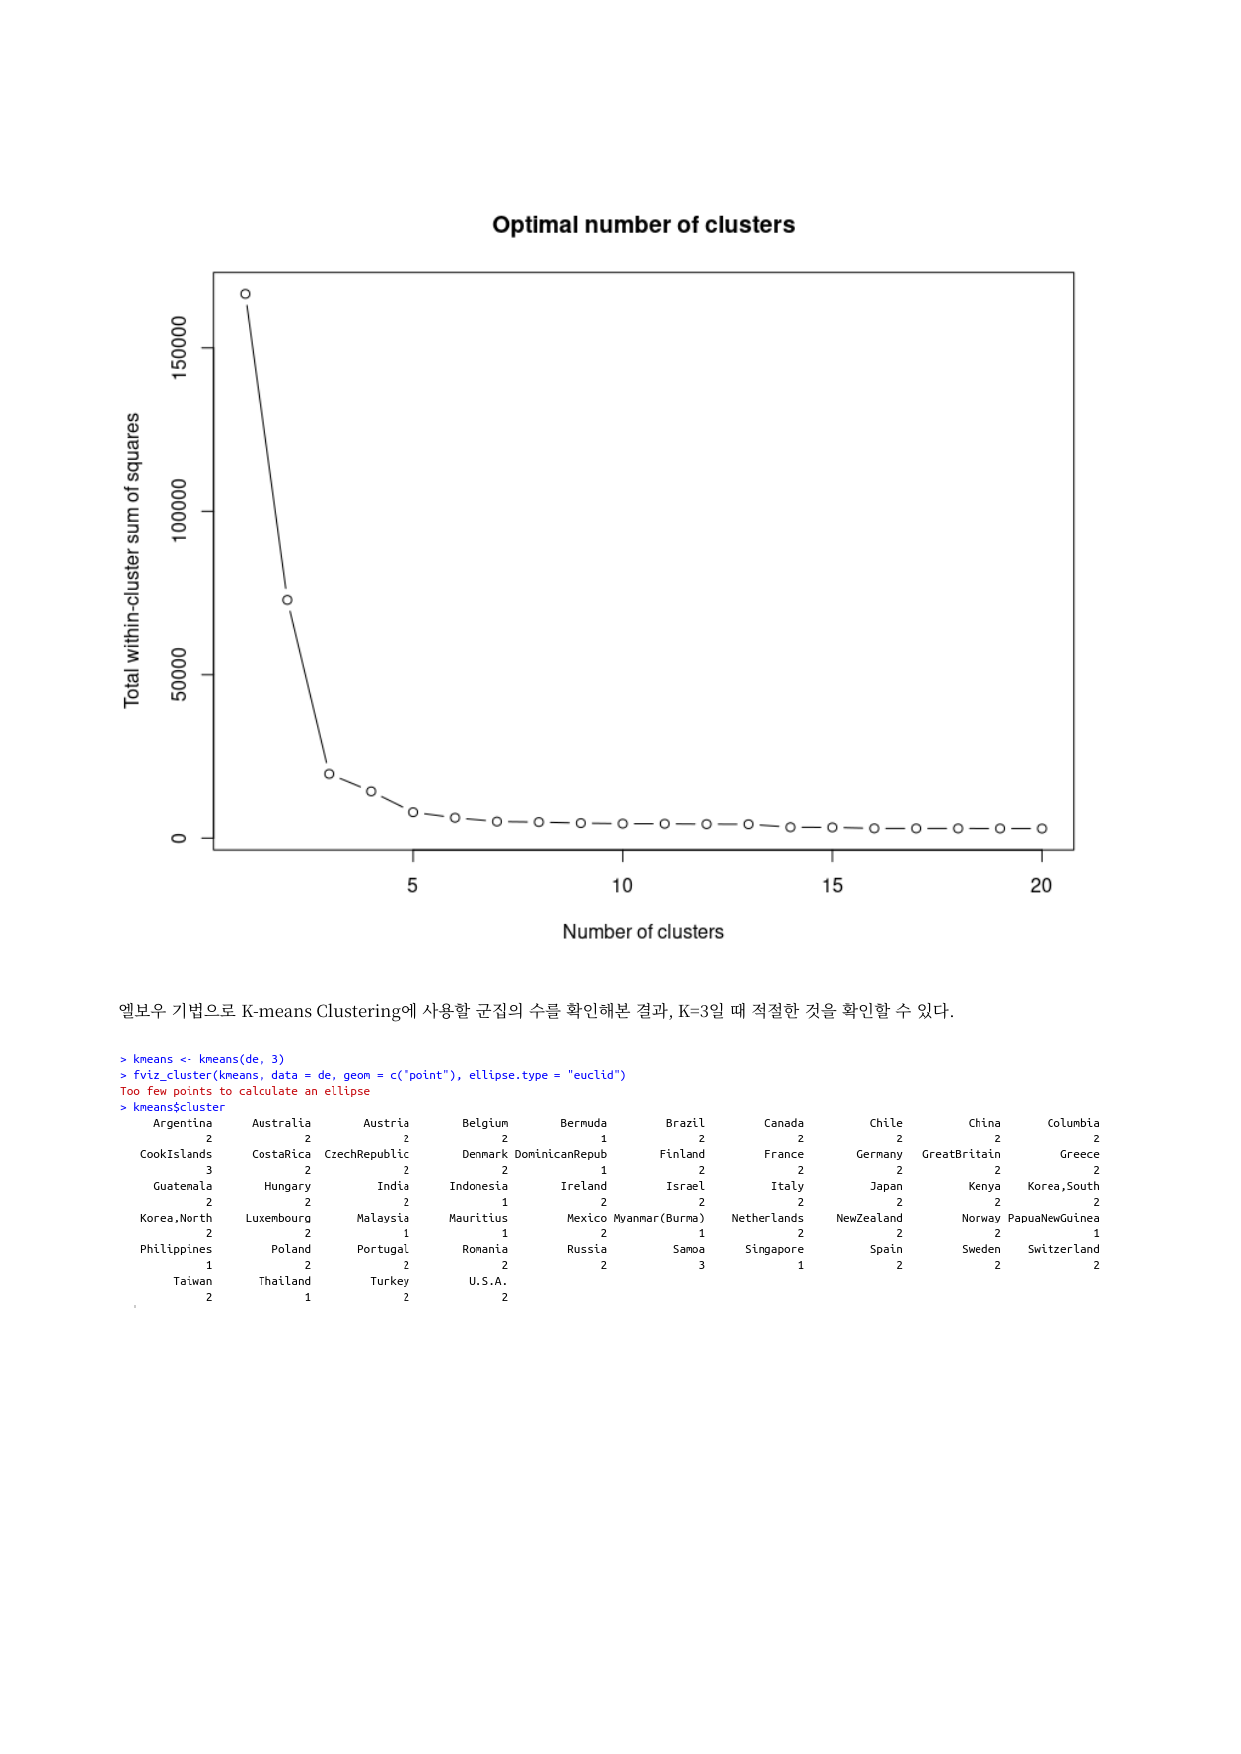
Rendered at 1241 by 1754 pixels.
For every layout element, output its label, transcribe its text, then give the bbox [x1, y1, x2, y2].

text 엘보우 기법으로 K-means Clustering에 사용할 군집의 수를 확인해본 결과, K=3일 때 적절한 것을 확인할 수 있다. [118, 998, 1122, 1022]
picture [118, 1052, 1123, 1308]
picture [118, 177, 1123, 969]
